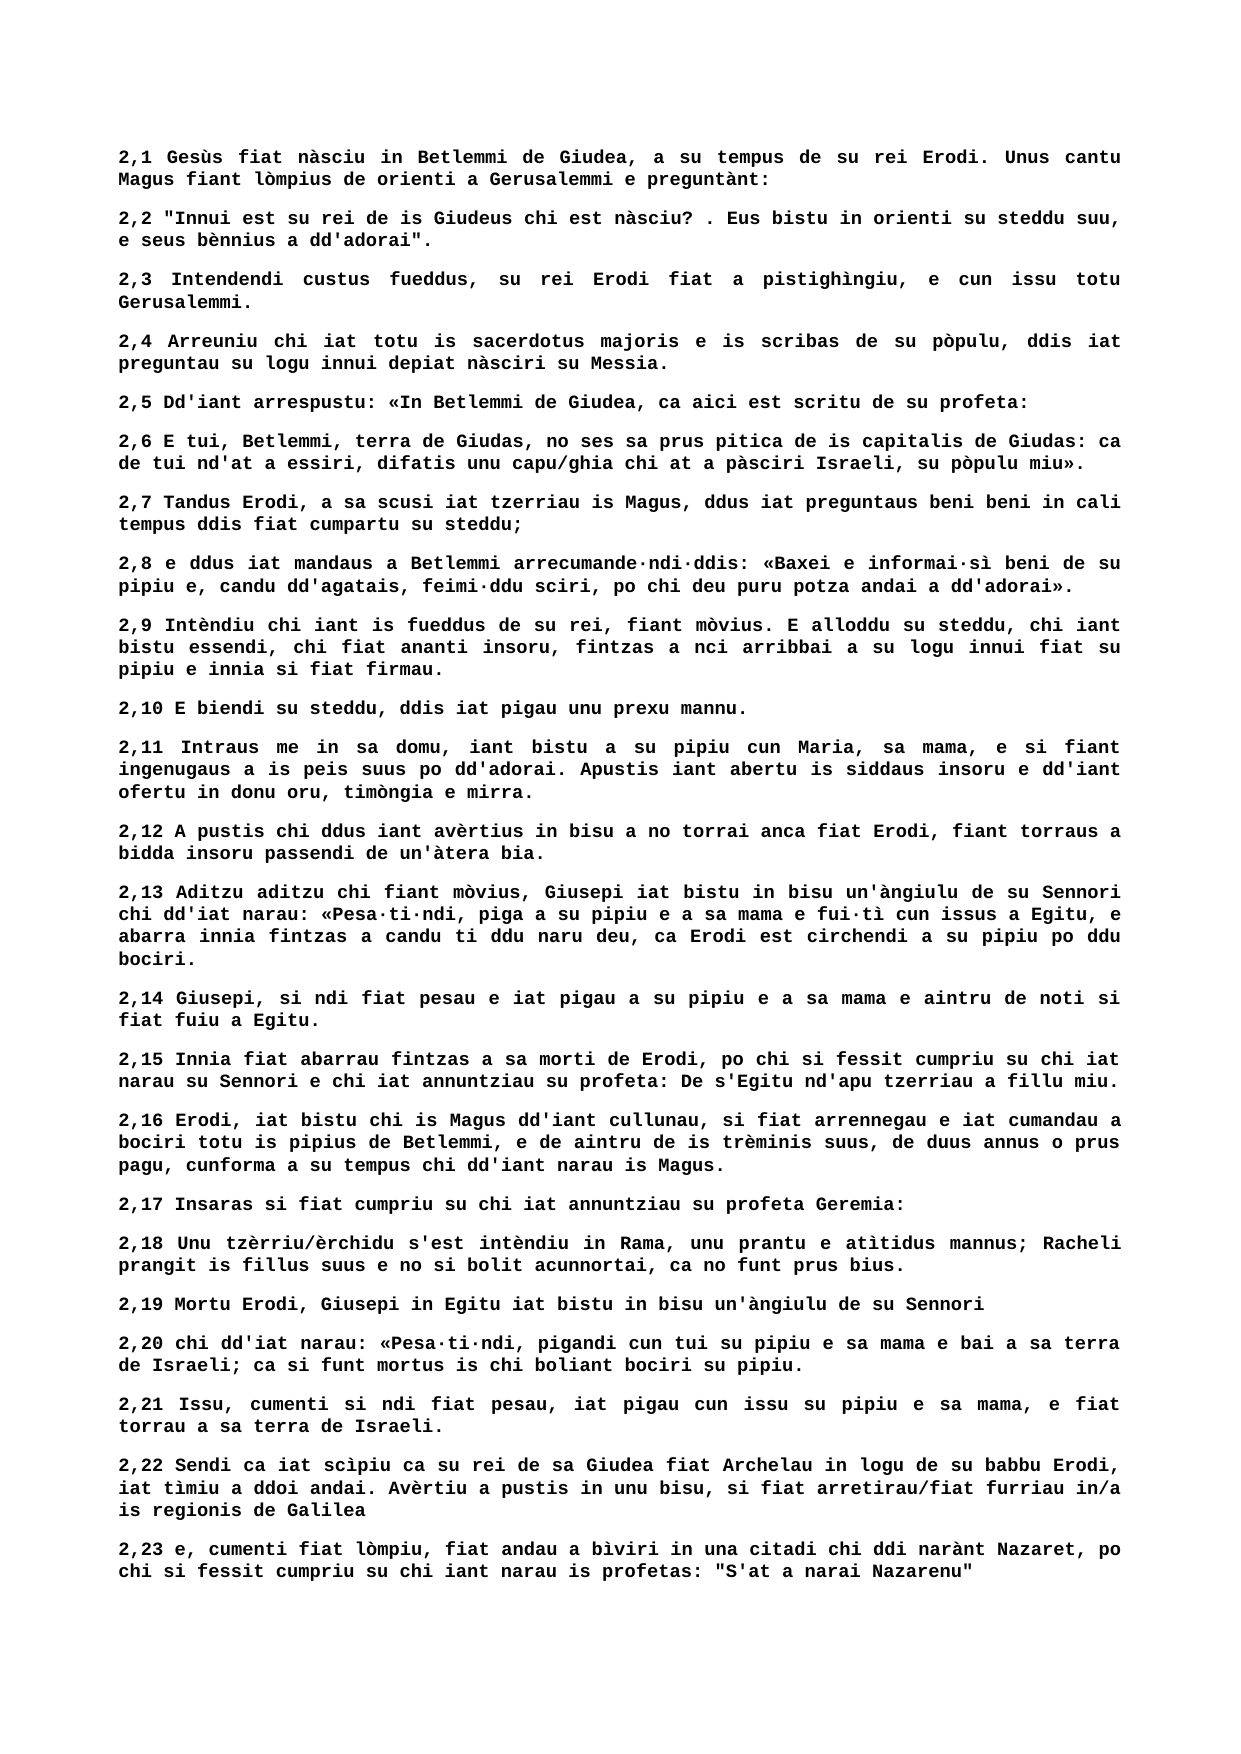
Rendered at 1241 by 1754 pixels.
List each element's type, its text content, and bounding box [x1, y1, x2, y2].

text 2,19 Mortu Erodi, Giusepi in Egitu iat bistu in bisu un'àngiulu de su Sennori [118, 1295, 1122, 1316]
text 2,9 Intèndiu chi iant is fueddus de su rei, fiant mòvius. E alloddu su steddu, chi iant bistu essendi, chi fiat ananti insoru, fintzas a nci arribbai a su logu innui fiat su pipiu e innia si fiat firmau. [118, 615, 1122, 681]
text 2,8 e ddus iat mandaus a Betlemmi arrecumande·ndi·ddis: «Baxei e informai·sì beni de su pipiu e, candu dd'agatais, feimi·ddu sciri, po chi deu puru potza andai a dd'adorai». [118, 554, 1122, 598]
text 2,1 Gesùs fiat nàsciu in Betlemmi de Giudea, a su tempus de su rei Erodi. Unus cantu Magus fiant lòmpius de orienti a Gerusalemmi e preguntànt: [118, 148, 1122, 191]
text 2,10 E biendi su steddu, ddis iat pigau unu prexu mannu. [118, 699, 1122, 720]
text 2,21 Issu, cumenti si ndi fiat pesau, iat pigau cun issu su pipiu e sa mama, e fiat torrau a sa terra de Israeli. [118, 1395, 1122, 1438]
text 2,7 Tandus Erodi, a sa scusi iat tzerriau is Magus, ddus iat preguntaus beni beni in cali tempus ddis fiat cumpartu su steddu; [118, 493, 1122, 536]
text 2,12 A pustis chi ddus iant avèrtius in bisu a no torrai anca fiat Erodi, fiant torraus a bidda insoru passendi de un'àtera bia. [118, 821, 1122, 865]
text 2,23 e, cumenti fiat lòmpiu, fiat andau a bìviri in una citadi chi ddi narànt Nazaret, po chi si fessit cumpriu su chi iant narau is profetas: "S'at a narai Nazarenu" [118, 1540, 1122, 1583]
text 2,11 Intraus me in sa domu, iant bistu a su pipiu cun Maria, sa mama, e si fiant ingenugaus a is peis suus po dd'adorai. Apustis iant abertu is siddaus insoru e dd'iant ofertu in donu oru, timòngia e mirra. [118, 738, 1122, 804]
text 2,22 Sendi ca iat scìpiu ca su rei de sa Giudea fiat Archelau in logu de su babbu Erodi, iat tìmiu a ddoi andai. Avèrtiu a pustis in unu bisu, si fiat arretirau/fiat furriau in/a is regionis de Galilea [118, 1456, 1122, 1522]
text 2,15 Innia fiat abarrau fintzas a sa morti de Erodi, po chi si fessit cumpriu su chi iat narau su Sennori e chi iat annuntziau su profeta: De s'Egitu nd'apu tzerriau a fillu miu. [118, 1050, 1122, 1093]
text 2,3 Intendendi custus fueddus, su rei Erodi fiat a pistighìngiu, e cun issu totu Gerusalemmi. [118, 270, 1122, 314]
text 2,5 Dd'iant arrespustu: «In Betlemmi de Giudea, ca aici est scritu de su profeta: [118, 393, 1122, 414]
text 2,20 chi dd'iat narau: «Pesa·ti·ndi, pigandi cun tui su pipiu e sa mama e bai a sa terra de Israeli; ca si funt mortus is chi boliant bociri su pipiu. [118, 1334, 1122, 1377]
text 2,13 Aditzu aditzu chi fiant mòvius, Giusepi iat bistu in bisu un'àngiulu de su Sennori chi dd'iat narau: «Pesa·ti·ndi, piga a su pipiu e a sa mama e fui·tì cun issus a Egitu, e abarra innia fintzas a candu ti ddu naru deu, ca Erodi est circhendi a su pipiu po ddu bociri. [118, 883, 1122, 971]
text 2,17 Insaras si fiat cumpriu su chi iat annuntziau su profeta Geremia: [118, 1194, 1122, 1216]
text 2,18 Unu tzèrriu/èrchidu s'est intèndiu in Rama, unu prantu e atìtidus mannus; Racheli prangit is fillus suus e no si bolit acunnortai, ca no funt prus bius. [118, 1233, 1122, 1277]
text 2,2 "Innui est su rei de is Giudeus chi est nàsciu? . Eus bistu in orienti su steddu suu, e seus bènnius a dd'adorai". [118, 209, 1122, 252]
text 2,6 E tui, Betlemmi, terra de Giudas, no ses sa prus pitica de is capitalis de Giudas: ca de tui nd'at a essiri, difatis unu capu/ghia chi at a pàsciri Israeli, su pòpulu miu». [118, 432, 1122, 475]
text 2,4 Arreuniu chi iat totu is sacerdotus majoris e is scribas de su pòpulu, ddis iat preguntau su logu innui depiat nàsciri su Messia. [118, 331, 1122, 375]
text 2,14 Giusepi, si ndi fiat pesau e iat pigau a su pipiu e a sa mama e aintru de noti si fiat fuiu a Egitu. [118, 988, 1122, 1032]
text 2,16 Erodi, iat bistu chi is Magus dd'iant cullunau, si fiat arrennegau e iat cumandau a bociri totu is pipius de Betlemmi, e de aintru de is trèminis suus, de duus annus o prus pagu, cunforma a su tempus chi dd'iant narau is Magus. [118, 1111, 1122, 1177]
